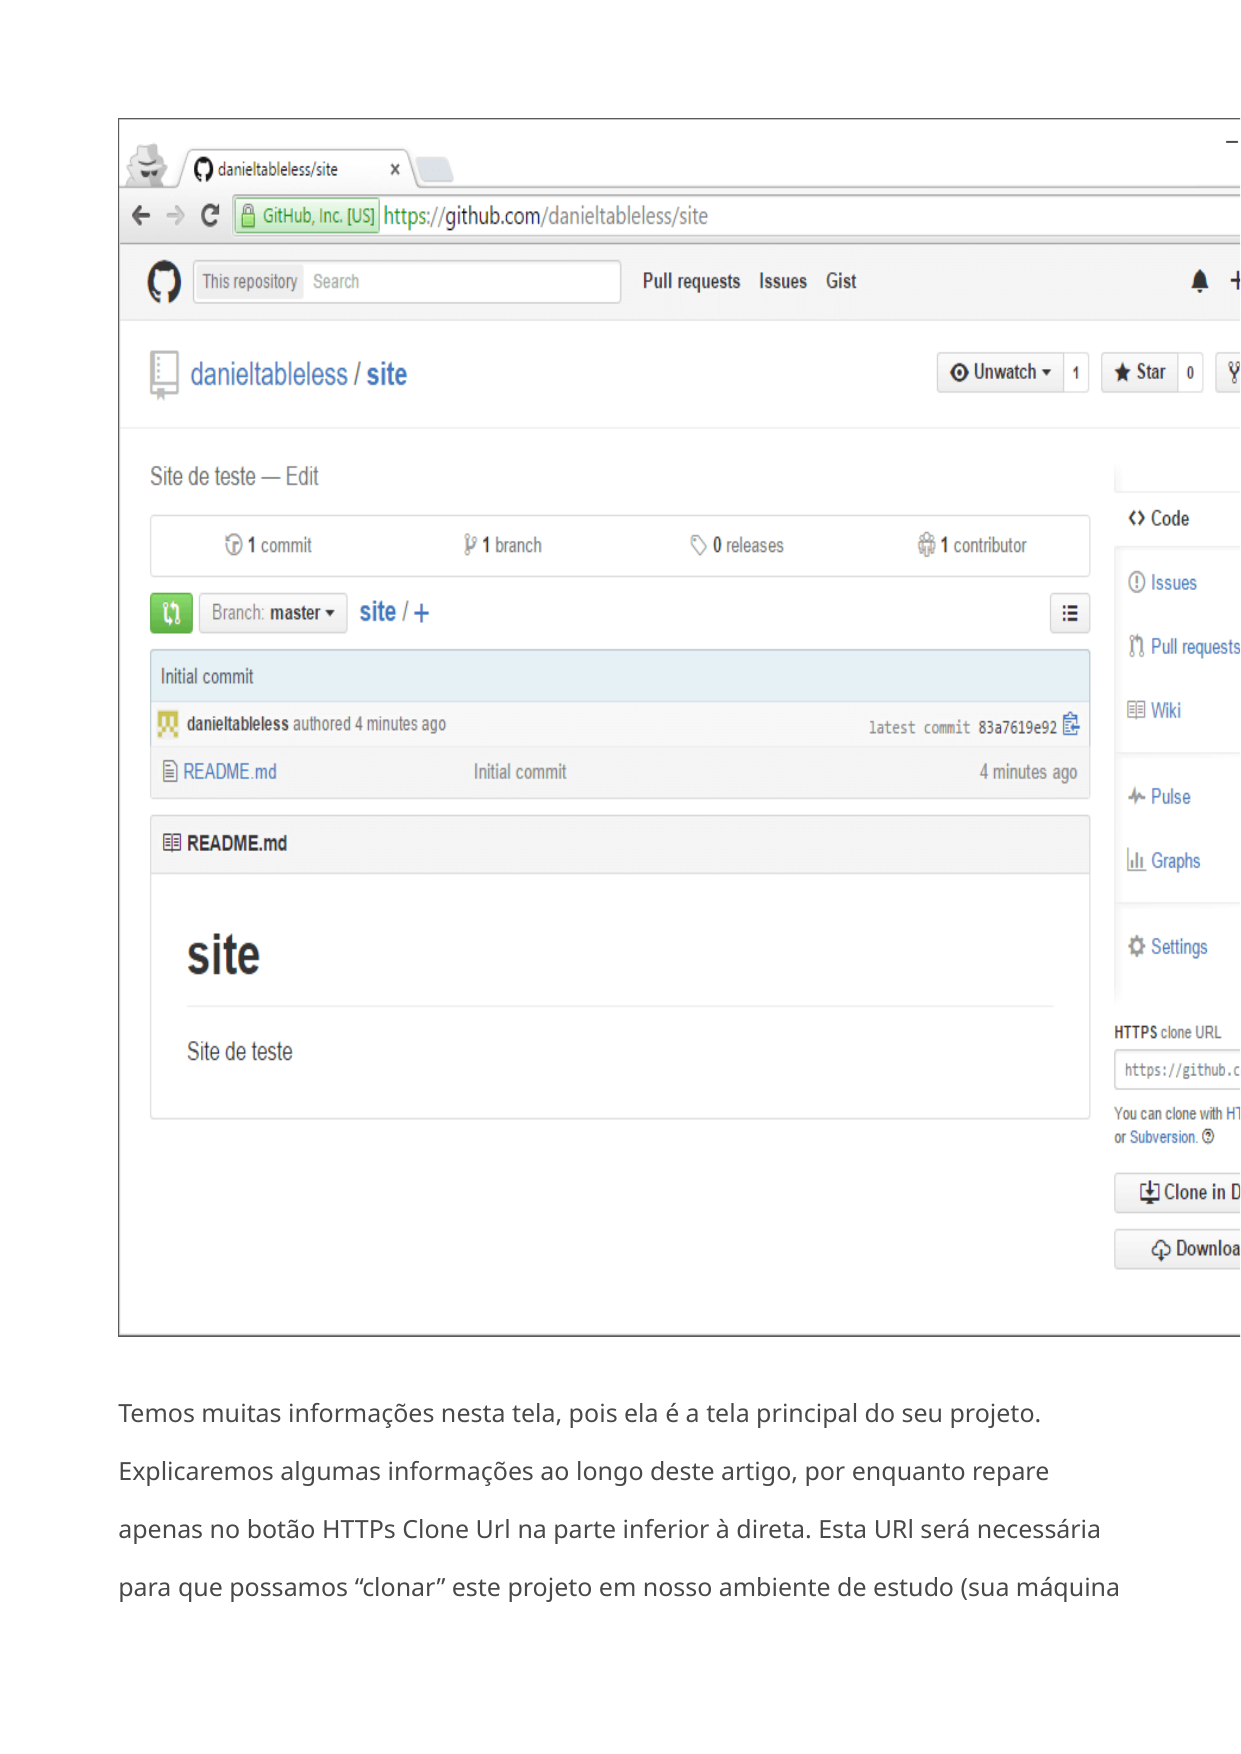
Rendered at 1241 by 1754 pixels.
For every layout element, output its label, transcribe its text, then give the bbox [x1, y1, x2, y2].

picture [118, 118, 1241, 1337]
text Temos muitas informações nesta tela, pois ela é a tela principal do seu projeto. Explicaremos algumas informações ao longo deste artigo, por enquanto repare apenas no botão HTTPs Clone Url na parte inferior à direta. Esta URl será necessária para que possamos “clonar” este projeto em nosso ambiente de estudo (sua máquina [118, 1396, 1122, 1603]
